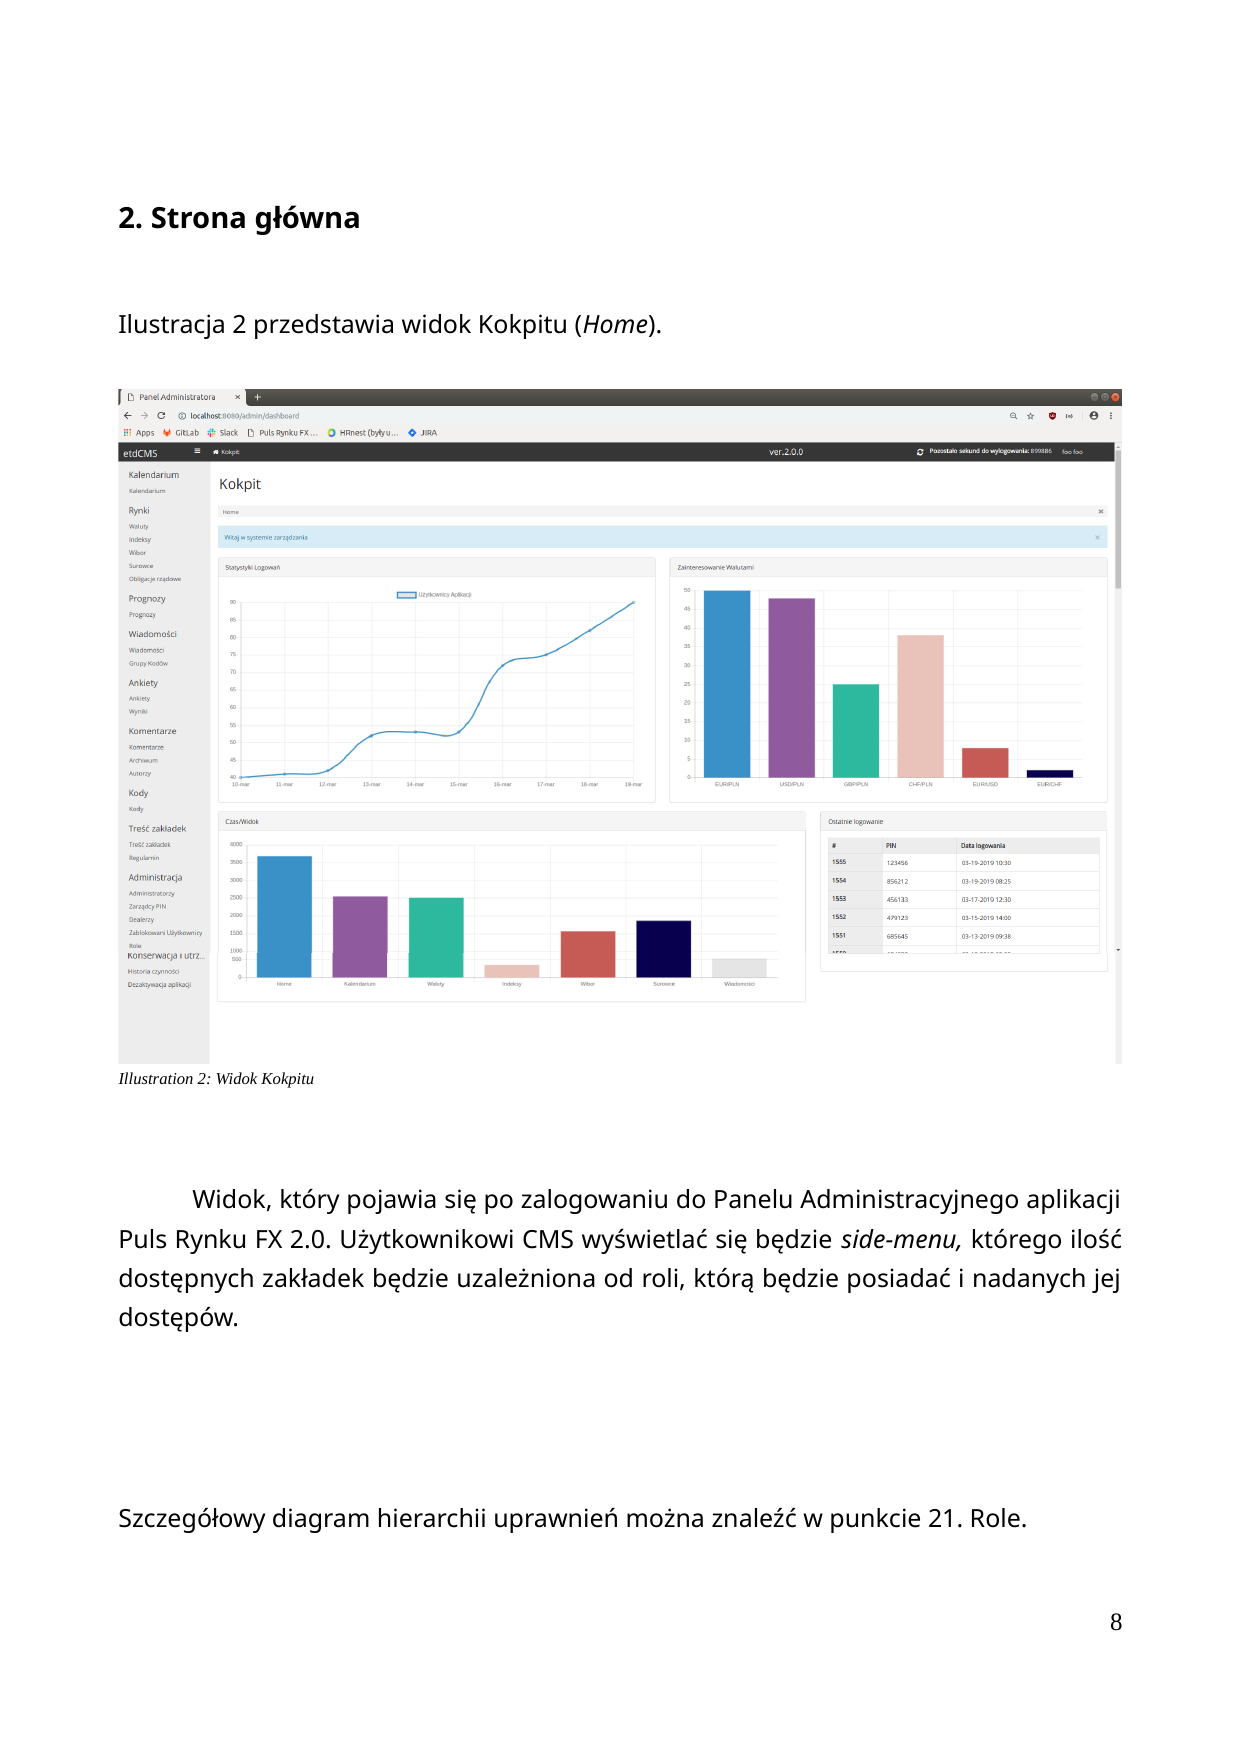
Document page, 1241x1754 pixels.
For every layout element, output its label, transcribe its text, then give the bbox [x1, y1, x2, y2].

text Ilustracja 2 przedstawia widok Kokpitu (Home). [118, 306, 1122, 340]
text Szczegółowy diagram hierarchii uprawnień można znaleźć w punkcie 21. Role. [118, 1501, 1122, 1534]
subtitle 2. Strona główna [118, 197, 1122, 237]
picture [118, 389, 1122, 1064]
text Widok, który pojawia się po zalogowaniu do Panelu Administracyjnego aplikacji Puls Rynku FX 2.0. Użytkownikowi CMS wyświetlać się będzie side-menu, którego ilość dostępnych zakładek będzie uzależniona od roli, którą będzie posiadać i nadanych jej dostępów. [118, 1182, 1122, 1334]
text Illustration 2: Widok Kokpitu [118, 1064, 1122, 1087]
